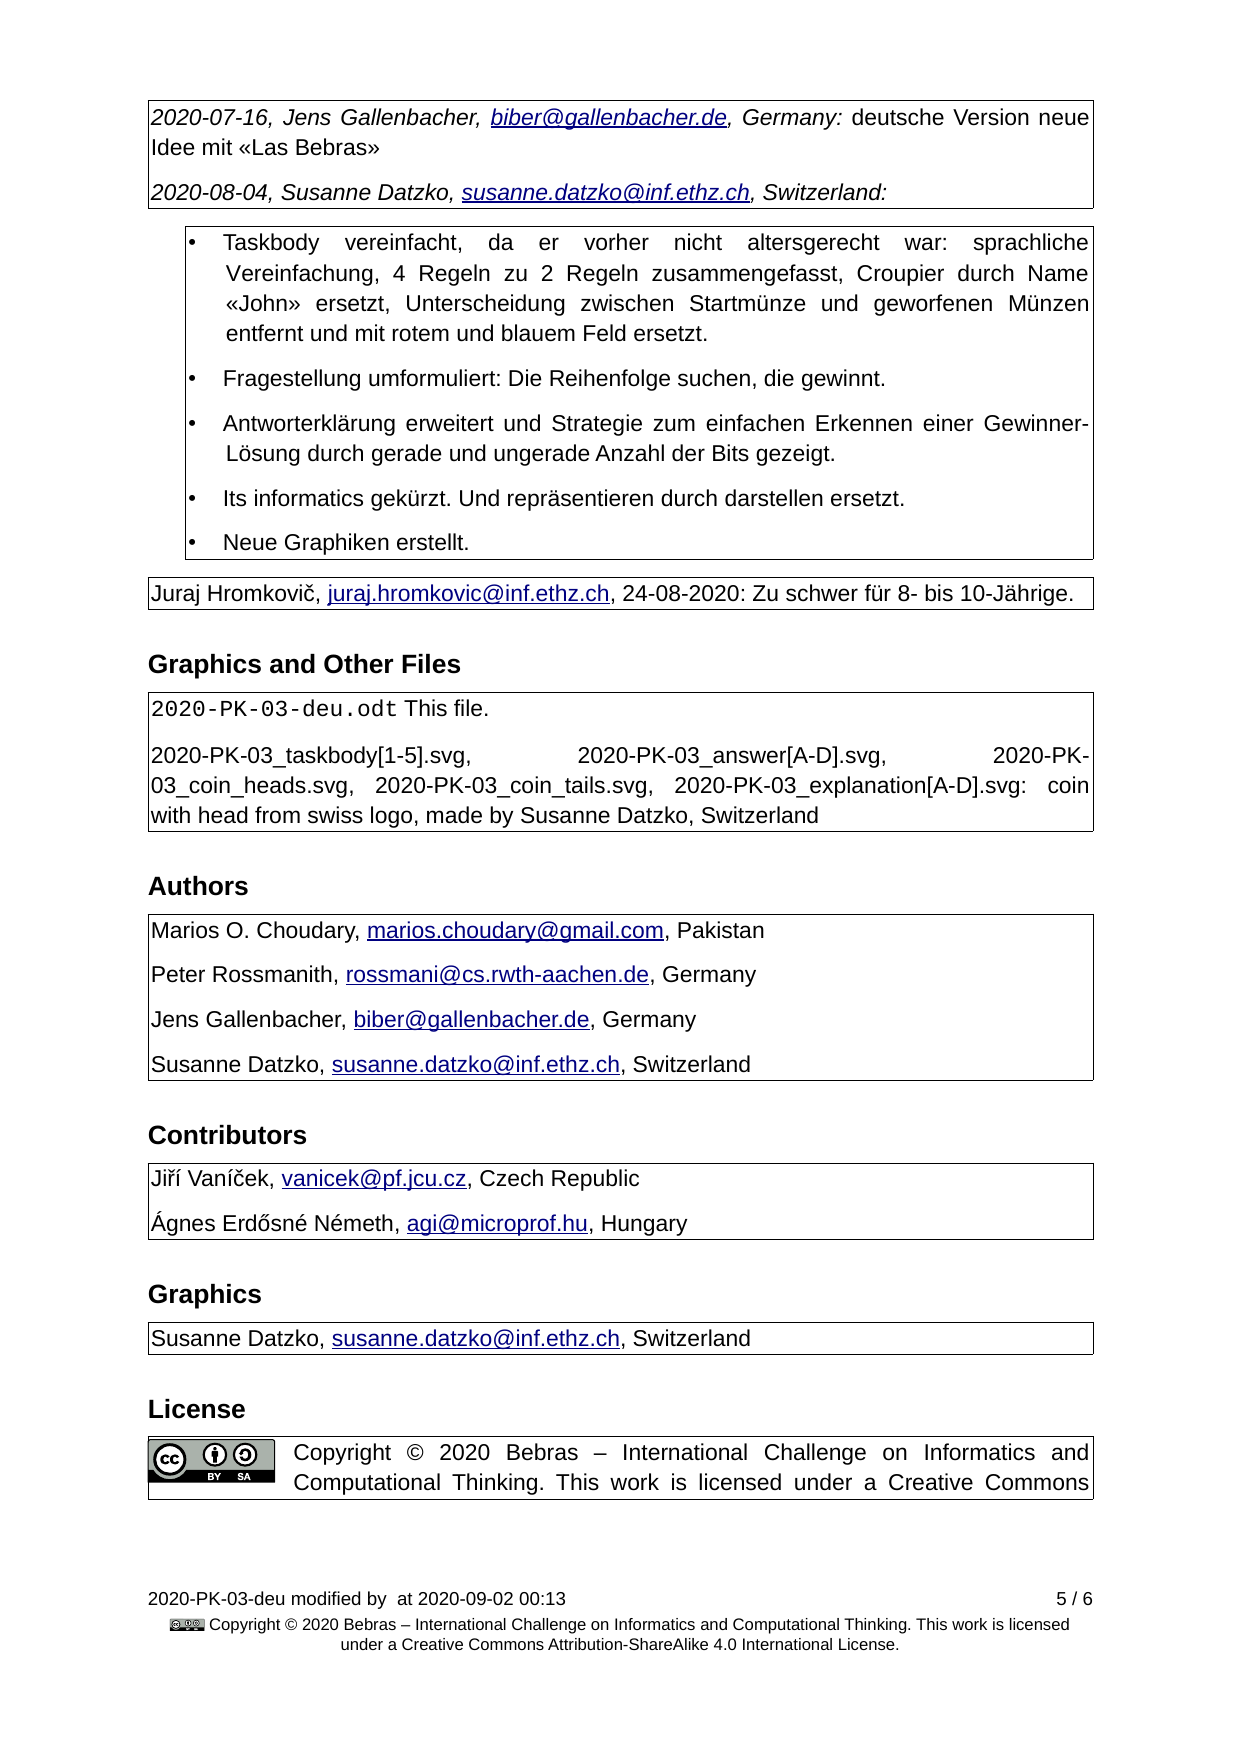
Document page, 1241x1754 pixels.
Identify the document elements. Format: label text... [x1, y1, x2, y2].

text Marios O. Choudary, marios.choudary@gmail.com, Pakistan [149, 915, 1093, 943]
list Antworterklärung erweitert und Strategie zum einfachen Erkennen einer Gewinner-Lösung durch gerade und ungerade Anzahl der Bits gezeigt. [186, 406, 1093, 466]
text 2020-08-04, Susanne Datzko, susanne.datzko@inf.ethz.ch, Switzerland: [149, 175, 1093, 208]
text Peter Rossmanith, rossmani@cs.rwth-aachen.de, Germany [149, 958, 1093, 988]
text 2020-07-16, Jens Gallenbacher, biber@gallenbacher.de, Germany: deutsche Version neue Idee mit «Las Bebras» [149, 101, 1093, 160]
list Taskbody vereinfacht, da er vorher nicht altersgerecht war: sprachliche Vereinfachung, 4 Regeln zu 2 Regeln zusammengefasst, Croupier durch Name «John» ersetzt, Unterscheidung zwischen Startmünze und geworfenen Münzen entfernt und mit rotem und blauem Feld ersetzt. [186, 227, 1093, 346]
text Susanne Datzko, susanne.datzko@inf.ethz.ch, Switzerland [149, 1048, 1093, 1080]
list Neue Graphiken erstellt. [186, 526, 1093, 559]
subtitle Graphics [148, 1279, 1093, 1309]
text Jens Gallenbacher, biber@gallenbacher.de, Germany [149, 1003, 1093, 1032]
list Fragestellung umformuliert: Die Reihenfolge suchen, die gewinnt. [186, 362, 1093, 391]
list Its informatics gekürzt. Und repräsentieren durch darstellen ersetzt. [186, 481, 1093, 511]
subtitle Graphics and Other Files [148, 649, 1093, 679]
text Ágnes Erdősné Németh, agi@microprof.hu, Hungary [149, 1207, 1093, 1239]
text 2020-PK-03-deu.odt This file. [149, 693, 1093, 723]
text 2020-PK-03_taskbody[1-5].svg, 2020-PK-03_answer[A-D].svg, 2020-PK-03_coin_heads.svg, 2020-PK-03_coin_tails.svg, 2020-PK-03_explanation[A-D].svg: coin with head from swiss logo, made by Susanne Datzko, Switzerland [149, 739, 1093, 831]
text Susanne Datzko, susanne.datzko@inf.ethz.ch, Switzerland [149, 1323, 1093, 1354]
subtitle License [148, 1393, 1093, 1424]
text Jiří Vaníček, vanicek@pf.jcu.cz, Czech Republic [149, 1164, 1093, 1192]
text Juraj Hromkovič, juraj.hromkovic@inf.ethz.ch, 24-08-2020: Zu schwer für 8- bis 10-Jährige. [149, 578, 1093, 609]
subtitle Contributors [148, 1119, 1093, 1150]
text Copyright © 2020 Bebras – International Challenge on Informatics and Computational Thinking. This work is licensed under a Creative Commons [149, 1437, 1093, 1499]
subtitle Authors [148, 871, 1093, 901]
